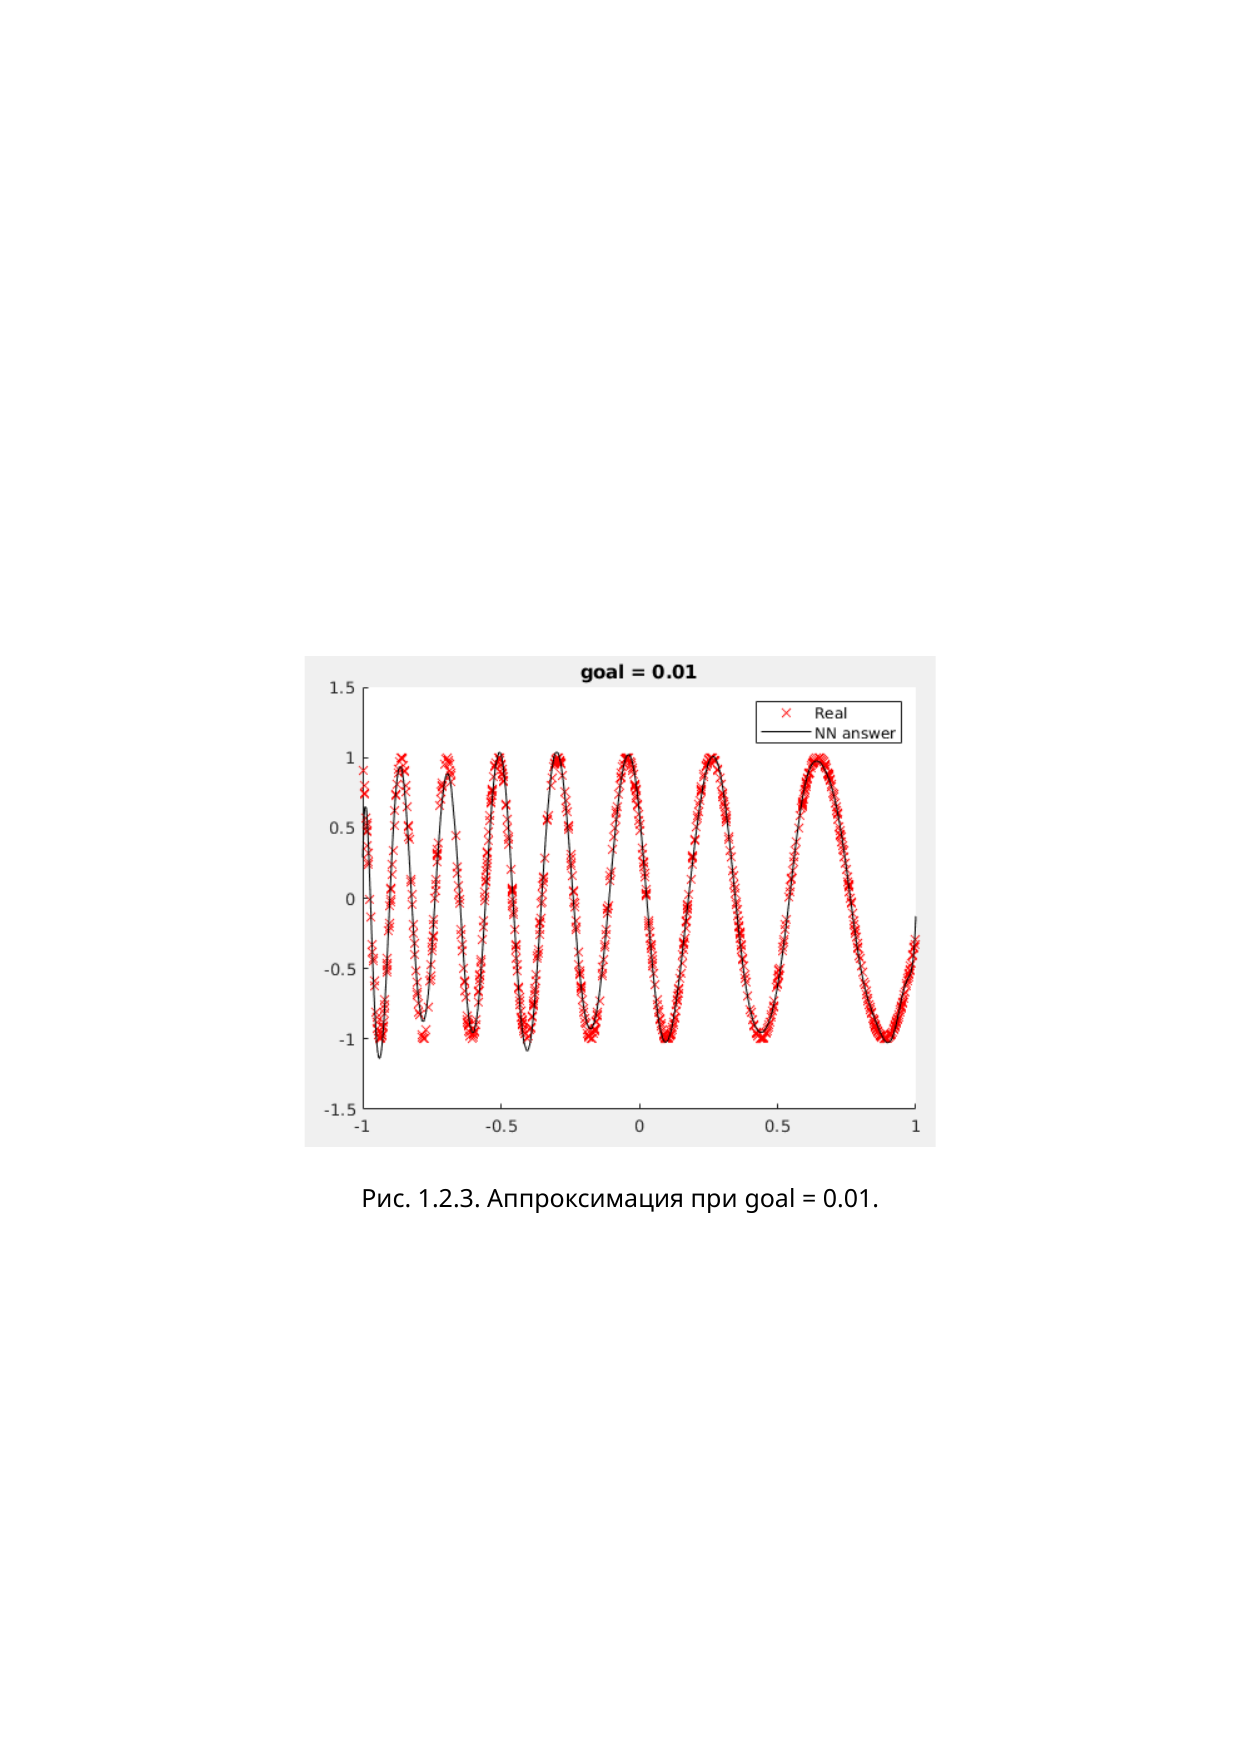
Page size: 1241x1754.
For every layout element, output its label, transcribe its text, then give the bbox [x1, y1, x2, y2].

text Рис. 1.2.3. Аппроксимация при goal = 0.01. [118, 629, 1122, 1215]
picture [304, 656, 936, 1147]
